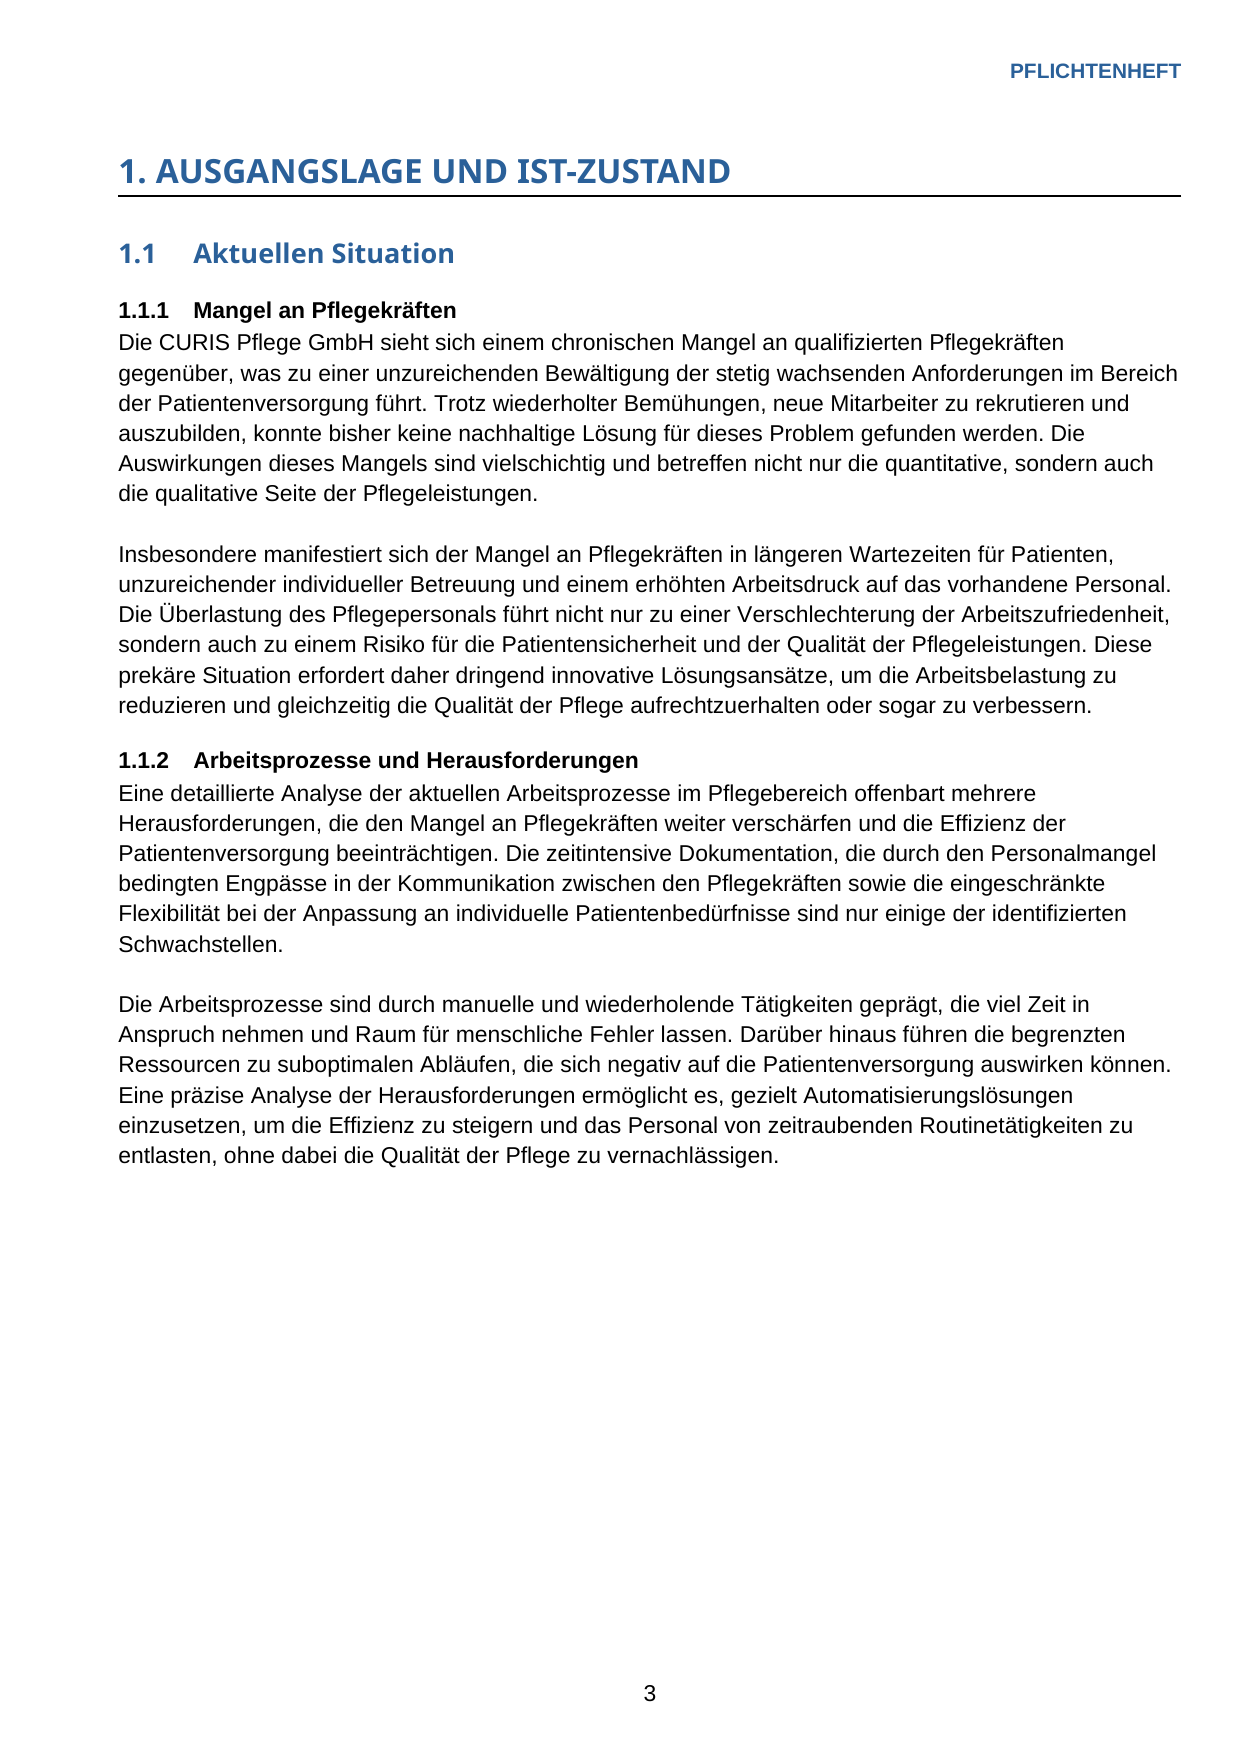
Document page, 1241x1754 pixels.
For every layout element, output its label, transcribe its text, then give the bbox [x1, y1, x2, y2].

text Die CURIS Pflege GmbH sieht sich einem chronischen Mangel an qualifizierten Pflegekräften gegenüber, was zu einer unzureichenden Bewältigung der stetig wachsenden Anforderungen im Bereich der Patientenversorgung führt. Trotz wiederholter Bemühungen, neue Mitarbeiter zu rekrutieren und auszubilden, konnte bisher keine nachhaltige Lösung für dieses Problem gefunden werden. Die Auswirkungen dieses Mangels sind vielschichtig und betreffen nicht nur die quantitative, sondern auch die qualitative Seite der Pflegeleistungen. [118, 329, 1181, 507]
subtitle Arbeitsprozesse und Herausforderungen [118, 747, 1181, 773]
text Insbesondere manifestiert sich der Mangel an Pflegekräften in längeren Wartezeiten für Patienten, unzureichender individueller Betreuung und einem erhöhten Arbeitsdruck auf das vorhandene Personal. Die Überlastung des Pflegepersonals führt nicht nur zu einer Verschlechterung der Arbeitszufriedenheit, sondern auch zu einem Risiko für die Patientensicherheit und der Qualität der Pflegeleistungen. Diese prekäre Situation erfordert daher dringend innovative Lösungsansätze, um die Arbeitsbelastung zu reduzieren und gleichzeitig die Qualität der Pflege aufrechtzuerhalten oder sogar zu verbessern. [118, 541, 1181, 718]
subtitle Mangel an Pflegekräften [118, 297, 1181, 323]
subtitle Ausgangslage und Ist-Zustand [118, 148, 1181, 195]
text Eine detaillierte Analyse der aktuellen Arbeitsprozesse im Pflegebereich offenbart mehrere Herausforderungen, die den Mangel an Pflegekräften weiter verschärfen und die Effizienz der Patientenversorgung beeinträchtigen. Die zeitintensive Dokumentation, die durch den Personalmangel bedingten Engpässe in der Kommunikation zwischen den Pflegekräften sowie die eingeschränkte Flexibilität bei der Anpassung an individuelle Patientenbedürfnisse sind nur einige der identifizierten Schwachstellen. [118, 779, 1181, 957]
subtitle Aktuellen Situation [118, 235, 1181, 272]
text Die Arbeitsprozesse sind durch manuelle und wiederholende Tätigkeiten geprägt, die viel Zeit in Anspruch nehmen und Raum für menschliche Fehler lassen. Darüber hinaus führen die begrenzten Ressourcen zu suboptimalen Abläufen, die sich negativ auf die Patientenversorgung auswirken können. Eine präzise Analyse der Herausforderungen ermöglicht es, gezielt Automatisierungslösungen einzusetzen, um die Effizienz zu steigern und das Personal von zeitraubenden Routinetätigkeiten zu entlasten, ohne dabei die Qualität der Pflege zu vernachlässigen. [118, 991, 1181, 1168]
